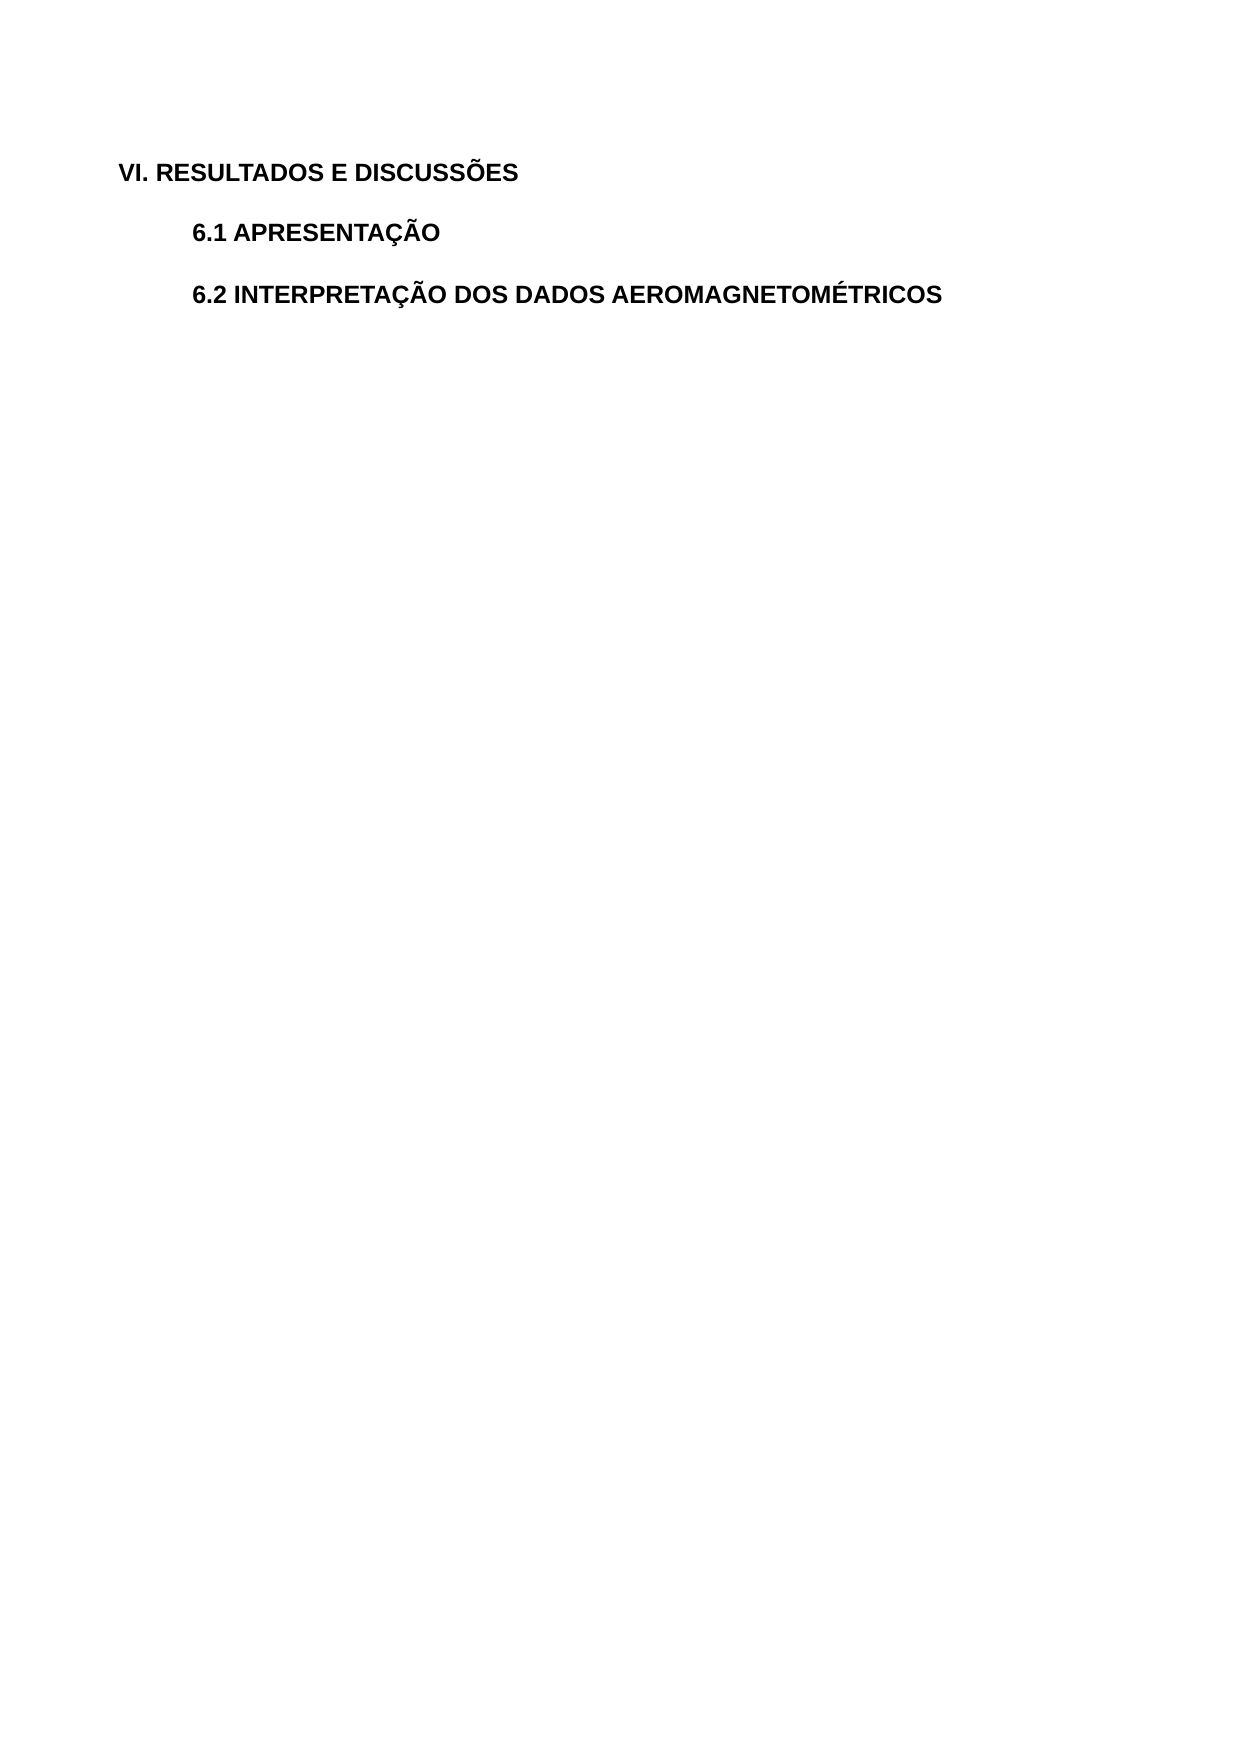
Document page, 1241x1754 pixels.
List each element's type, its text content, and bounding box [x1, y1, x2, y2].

subtitle 6.2 INTERPRETAÇÃO DOS DADOS AEROMAGNETOMÉTRICOS [118, 280, 1122, 309]
subtitle 6.1 APRESENTAÇÃO [118, 218, 1122, 247]
subtitle VI. RESULTADOS E DISCUSSÕES [118, 158, 1122, 186]
